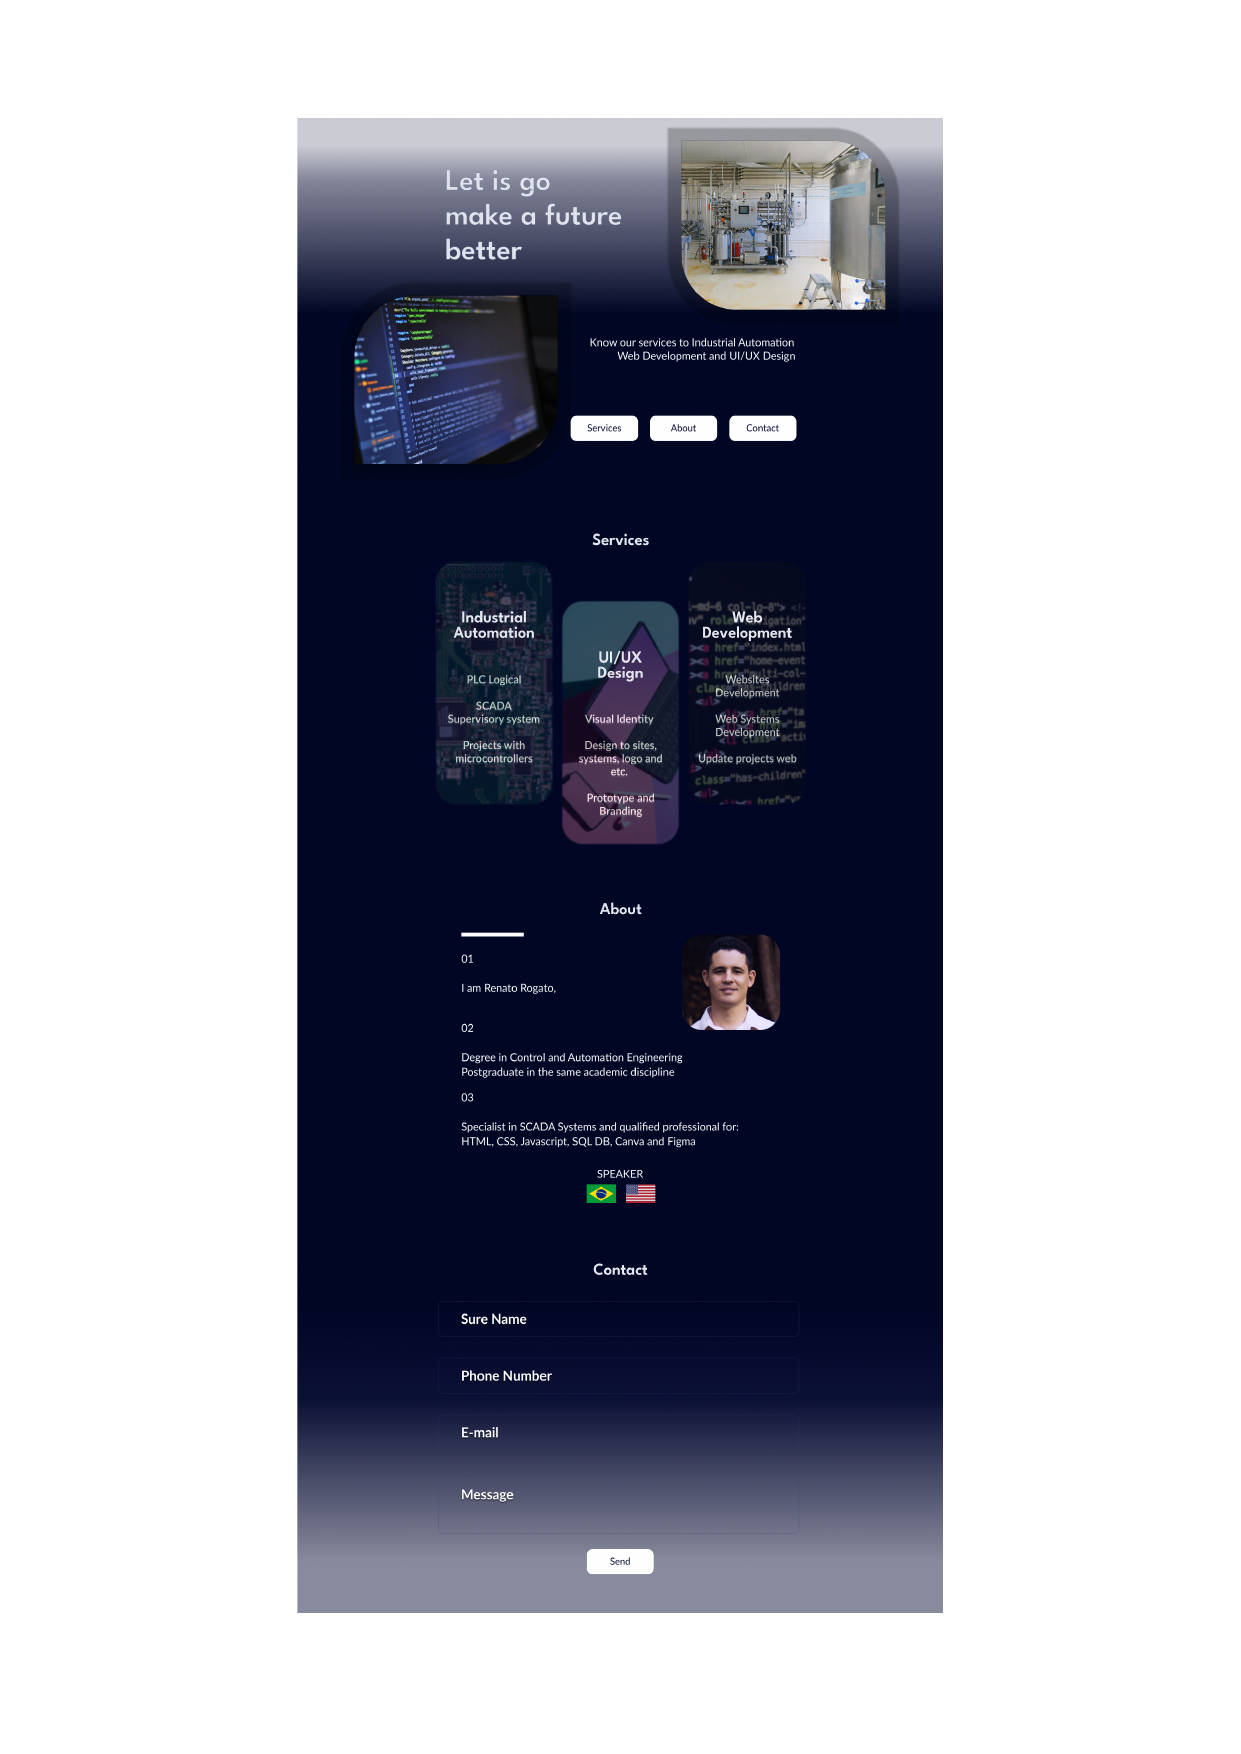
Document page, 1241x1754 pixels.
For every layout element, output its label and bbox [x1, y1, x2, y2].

picture [297, 118, 943, 1613]
